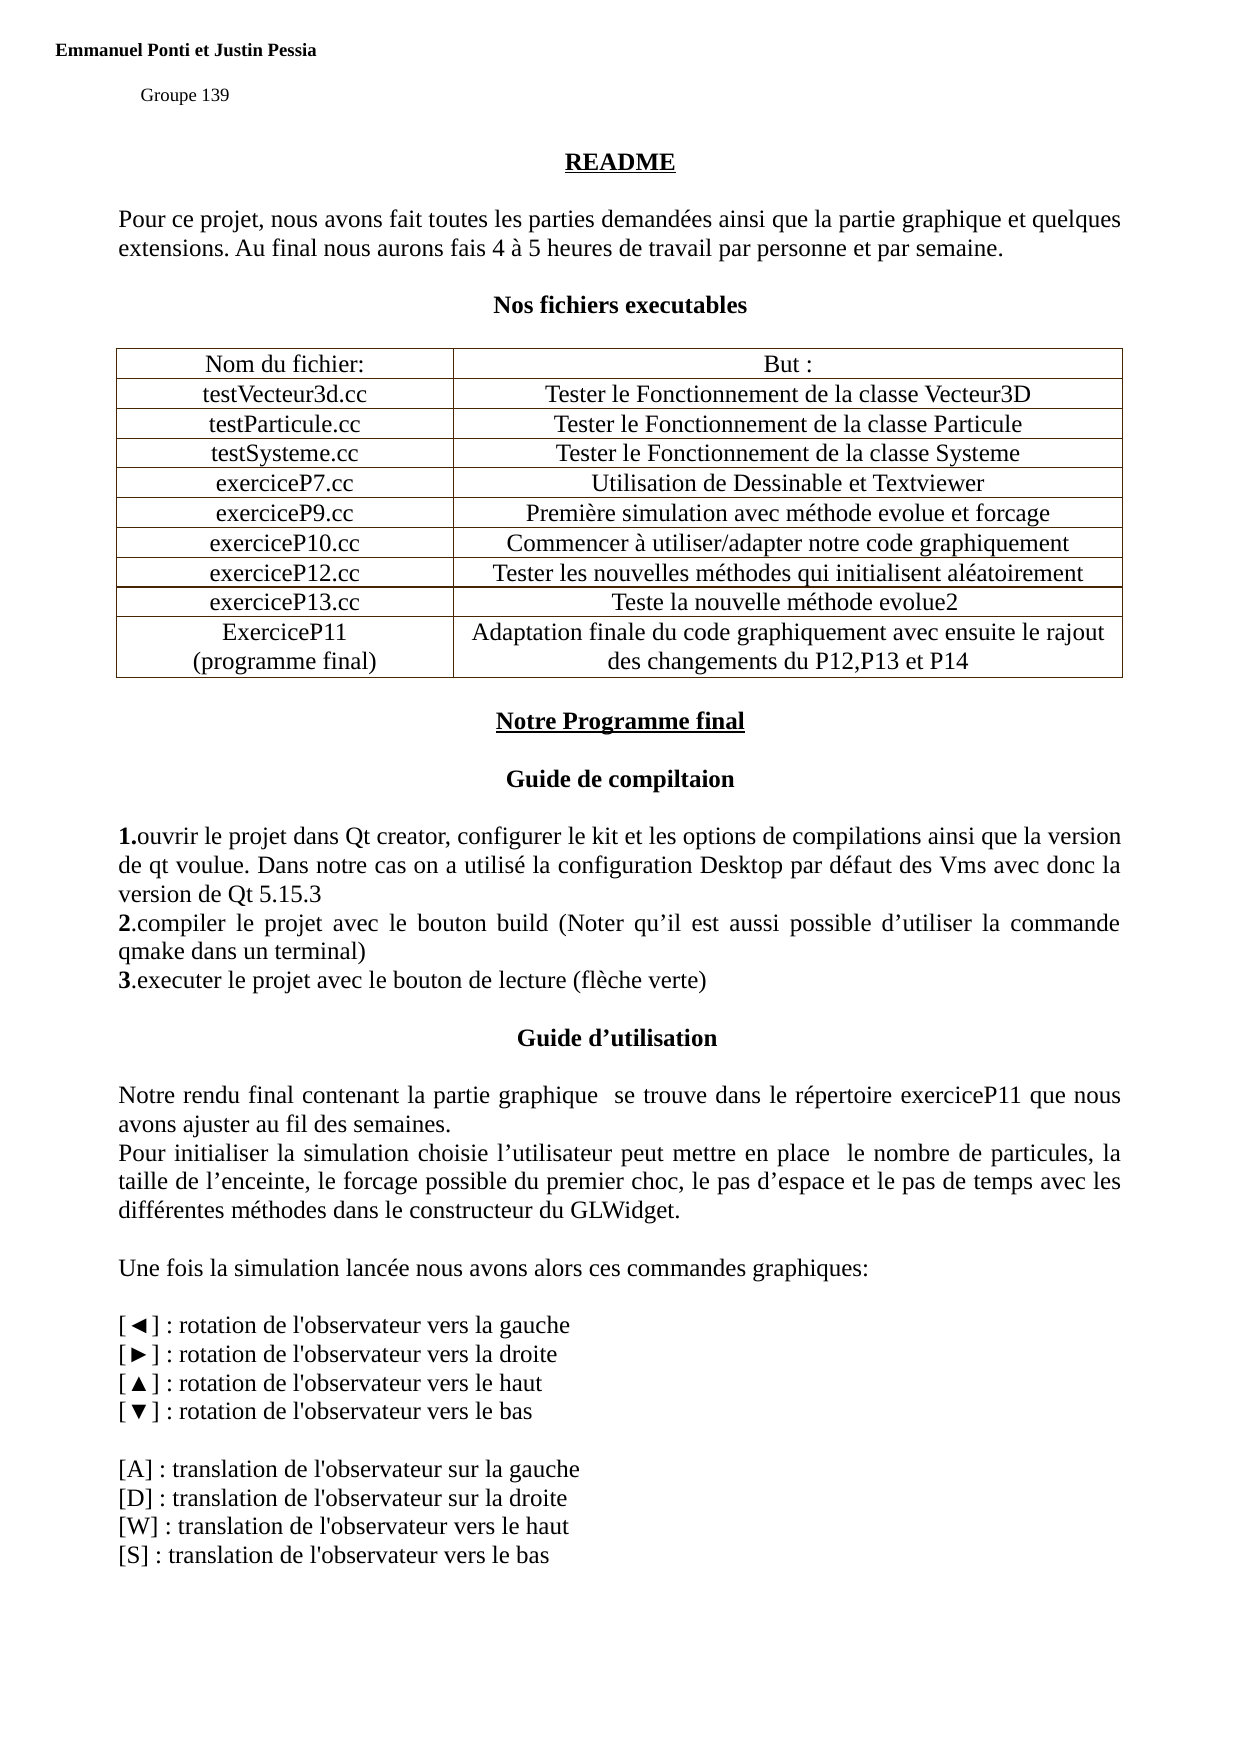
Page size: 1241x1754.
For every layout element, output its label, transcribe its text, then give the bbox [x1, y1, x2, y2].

table_cell testParticule.cc [117, 409, 453, 437]
table_cell ExerciceP11 (programme final) [117, 617, 453, 677]
table_header But : [454, 349, 1122, 378]
table_cell Teste la nouvelle méthode evolue2 [454, 588, 1122, 616]
text Une fois la simulation lancée nous avons alors ces commandes graphiques: [118, 1253, 1122, 1281]
table_cell Adaptation finale du code graphiquement avec ensuite le rajout des changements du P12,P13 et P14 [454, 617, 1122, 677]
table_cell exerciceP7.cc [117, 468, 453, 497]
table_cell exerciceP13.cc [117, 588, 453, 616]
text 1.ouvrir le projet dans Qt creator, configurer le kit et les options de compilations ainsi que la version de qt voulue. Dans notre cas on a utilisé la configuration Desktop par défaut des Vms avec donc la version de Qt 5.15.3 [118, 821, 1122, 908]
text [▲] : rotation de l'observateur vers le haut [118, 1368, 1122, 1396]
table_cell Tester le Fonctionnement de la classe Vecteur3D [454, 379, 1122, 408]
table_cell testSysteme.cc [117, 439, 453, 467]
text [W] : translation de l'observateur vers le haut [118, 1511, 1122, 1540]
table_cell exerciceP9.cc [117, 498, 453, 527]
text Guide d’utilisation [118, 1023, 1122, 1051]
text 2.compiler le projet avec le bouton build (Noter qu’il est aussi possible d’utiliser la commande qmake dans un terminal) [118, 908, 1122, 965]
text [►] : rotation de l'observateur vers la droite [118, 1339, 1122, 1368]
text [◄] : rotation de l'observateur vers la gauche [118, 1310, 1122, 1339]
text [▼] : rotation de l'observateur vers le bas [118, 1396, 1122, 1425]
text Guide de compiltaion [118, 764, 1122, 793]
text [S] : translation de l'observateur vers le bas [118, 1540, 1122, 1569]
table_cell Tester le Fonctionnement de la classe Systeme [454, 439, 1122, 467]
table_cell Tester le Fonctionnement de la classe Particule [454, 409, 1122, 437]
text [D] : translation de l'observateur sur la droite [118, 1483, 1122, 1511]
table_header Nom du fichier: [117, 349, 453, 378]
table_cell exerciceP10.cc [117, 528, 453, 557]
table_cell Tester les nouvelles méthodes qui initialisent aléatoirement [454, 558, 1122, 586]
text Pour initialiser la simulation choisie l’utilisateur peut mettre en place le nombre de particules, la taille de l’enceinte, le forcage possible du premier choc, le pas d’espace et le pas de temps avec les différentes méthodes dans le constructeur du GLWidget. [118, 1138, 1122, 1224]
text 3.executer le projet avec le bouton de lecture (flèche verte) [118, 965, 1122, 994]
text Nos fichiers executables [118, 291, 1122, 319]
table_cell Commencer à utiliser/adapter notre code graphiquement [454, 528, 1122, 557]
table_cell Première simulation avec méthode evolue et forcage [454, 498, 1122, 527]
table_cell exerciceP12.cc [117, 558, 453, 586]
text Notre Programme final [118, 706, 1122, 735]
text README [118, 147, 1122, 176]
table_cell Utilisation de Dessinable et Textviewer [454, 468, 1122, 497]
table_cell testVecteur3d.cc [117, 379, 453, 408]
text Pour ce projet, nous avons fait toutes les parties demandées ainsi que la partie graphique et quelques extensions. Au final nous aurons fais 4 à 5 heures de travail par personne et par semaine. [118, 204, 1122, 262]
text [A] : translation de l'observateur sur la gauche [118, 1454, 1122, 1483]
text Notre rendu final contenant la partie graphique se trouve dans le répertoire exerciceP11 que nous avons ajuster au fil des semaines. [118, 1080, 1122, 1138]
